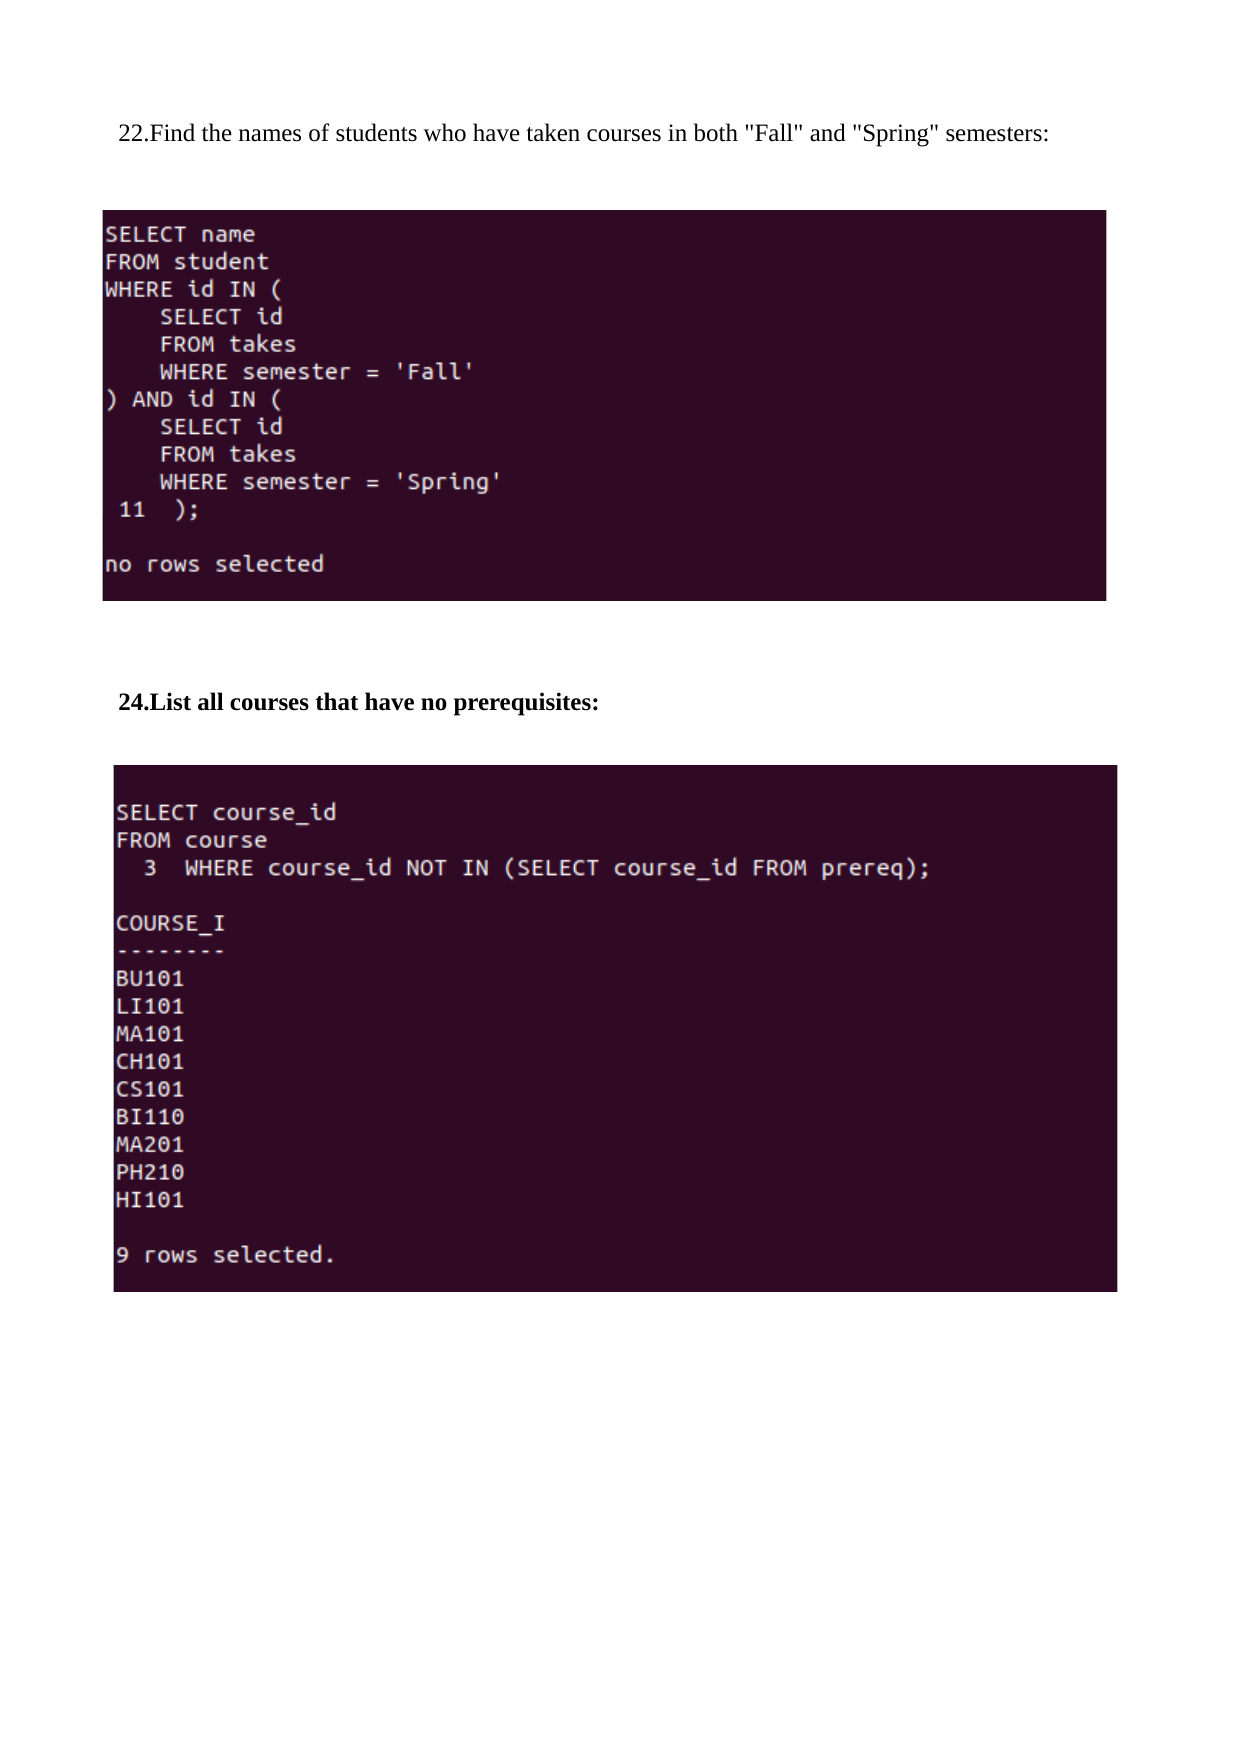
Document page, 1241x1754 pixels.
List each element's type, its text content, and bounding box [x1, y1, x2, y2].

picture [102, 210, 1107, 601]
text 24.List all courses that have no prerequisites: [118, 687, 1122, 716]
text 22.Find the names of students who have taken courses in both "Fall" and "Spring" semesters: [118, 118, 1122, 658]
picture [113, 765, 1118, 1292]
